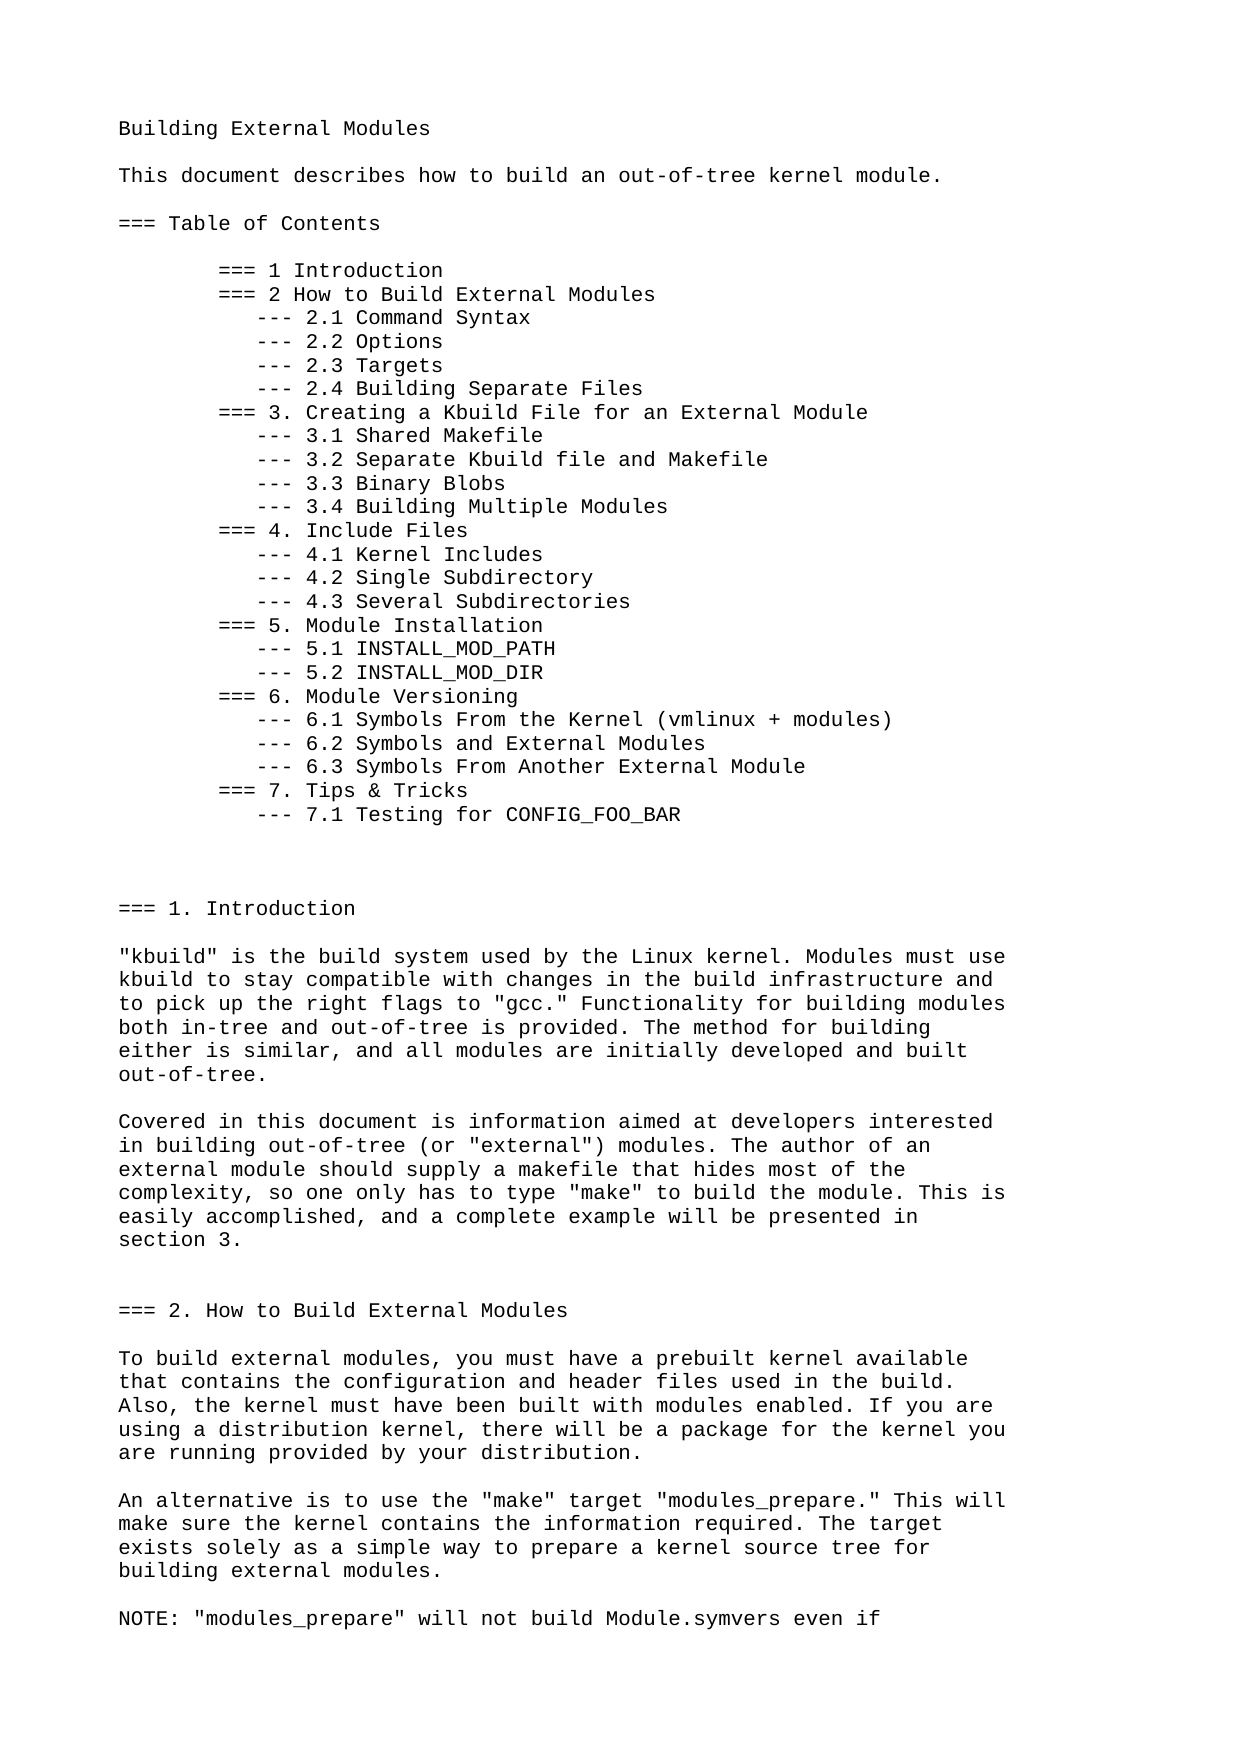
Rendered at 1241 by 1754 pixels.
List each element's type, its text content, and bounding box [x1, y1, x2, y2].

text either is similar, and all modules are initially developed and built [118, 1040, 1122, 1064]
text This document describes how to build an out-of-tree kernel module. [118, 165, 1122, 189]
text --- 2.4 Building Separate Files [118, 378, 1122, 402]
text --- 2.2 Options [118, 331, 1122, 354]
text NOTE: "modules_prepare" will not build Module.symvers even if [118, 1608, 1122, 1631]
text complexity, so one only has to type "make" to build the module. This is [118, 1182, 1122, 1206]
text building external modules. [118, 1561, 1122, 1584]
text external module should supply a makefile that hides most of the [118, 1158, 1122, 1182]
text exists solely as a simple way to prepare a kernel source tree for [118, 1537, 1122, 1561]
text --- 5.1 INSTALL_MOD_PATH [118, 638, 1122, 662]
text --- 3.2 Separate Kbuild file and Makefile [118, 449, 1122, 473]
text --- 7.1 Testing for CONFIG_FOO_BAR [118, 804, 1122, 827]
text make sure the kernel contains the information required. The target [118, 1513, 1122, 1537]
text --- 2.3 Targets [118, 354, 1122, 378]
text --- 2.1 Command Syntax [118, 307, 1122, 331]
text === 1 Introduction [118, 260, 1122, 284]
text --- 4.2 Single Subdirectory [118, 567, 1122, 591]
text are running provided by your distribution. [118, 1442, 1122, 1466]
text --- 4.3 Several Subdirectories [118, 591, 1122, 615]
text both in-tree and out-of-tree is provided. The method for building [118, 1017, 1122, 1040]
text --- 3.3 Binary Blobs [118, 473, 1122, 496]
text in building out-of-tree (or "external") modules. The author of an [118, 1135, 1122, 1158]
text === 2 How to Build External Modules [118, 284, 1122, 307]
text section 3. [118, 1229, 1122, 1253]
text Covered in this document is information aimed at developers interested [118, 1111, 1122, 1135]
text === 6. Module Versioning [118, 686, 1122, 709]
text === Table of Contents [118, 213, 1122, 236]
text that contains the configuration and header files used in the build. [118, 1371, 1122, 1395]
text --- 3.1 Shared Makefile [118, 426, 1122, 449]
text --- 5.2 INSTALL_MOD_DIR [118, 662, 1122, 686]
text using a distribution kernel, there will be a package for the kernel you [118, 1419, 1122, 1442]
text An alternative is to use the "make" target "modules_prepare." This will [118, 1489, 1122, 1513]
text kbuild to stay compatible with changes in the build infrastructure and [118, 969, 1122, 993]
text === 7. Tips & Tricks [118, 780, 1122, 804]
text --- 6.1 Symbols From the Kernel (vmlinux + modules) [118, 709, 1122, 733]
text "kbuild" is the build system used by the Linux kernel. Modules must use [118, 946, 1122, 969]
text out-of-tree. [118, 1064, 1122, 1088]
text To build external modules, you must have a prebuilt kernel available [118, 1348, 1122, 1371]
text === 1. Introduction [118, 898, 1122, 922]
text === 5. Module Installation [118, 615, 1122, 638]
text Building External Modules [118, 118, 1122, 142]
text Also, the kernel must have been built with modules enabled. If you are [118, 1395, 1122, 1419]
text === 4. Include Files [118, 520, 1122, 544]
text --- 6.3 Symbols From Another External Module [118, 757, 1122, 780]
text to pick up the right flags to "gcc." Functionality for building modules [118, 993, 1122, 1017]
text --- 3.4 Building Multiple Modules [118, 496, 1122, 520]
text --- 4.1 Kernel Includes [118, 544, 1122, 567]
text easily accomplished, and a complete example will be presented in [118, 1206, 1122, 1229]
text === 3. Creating a Kbuild File for an External Module [118, 402, 1122, 426]
text --- 6.2 Symbols and External Modules [118, 733, 1122, 757]
text === 2. How to Build External Modules [118, 1300, 1122, 1324]
